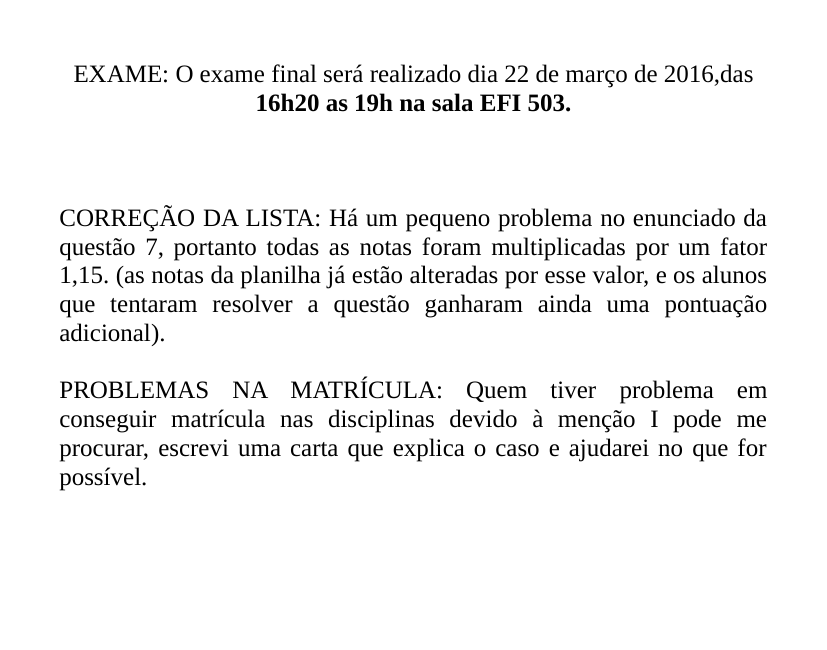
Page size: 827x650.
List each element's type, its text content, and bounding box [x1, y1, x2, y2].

text PROBLEMAS NA MATRÍCULA: Quem tiver problema em conseguir matrícula nas disciplinas devido à menção I pode me procurar, escrevi uma carta que explica o caso e ajudarei no que for possível. [59, 375, 768, 490]
text CORREÇÃO DA LISTA: Há um pequeno problema no enunciado da questão 7, portanto todas as notas foram multiplicadas por um fator 1,15. (as notas da planilha já estão alteradas por esse valor, e os alunos que tentaram resolver a questão ganharam ainda uma pontuação adicional). [59, 203, 768, 347]
text EXAME: O exame final será realizado dia 22 de março de 2016,das 16h20 as 19h na sala EFI 503. [59, 59, 768, 117]
